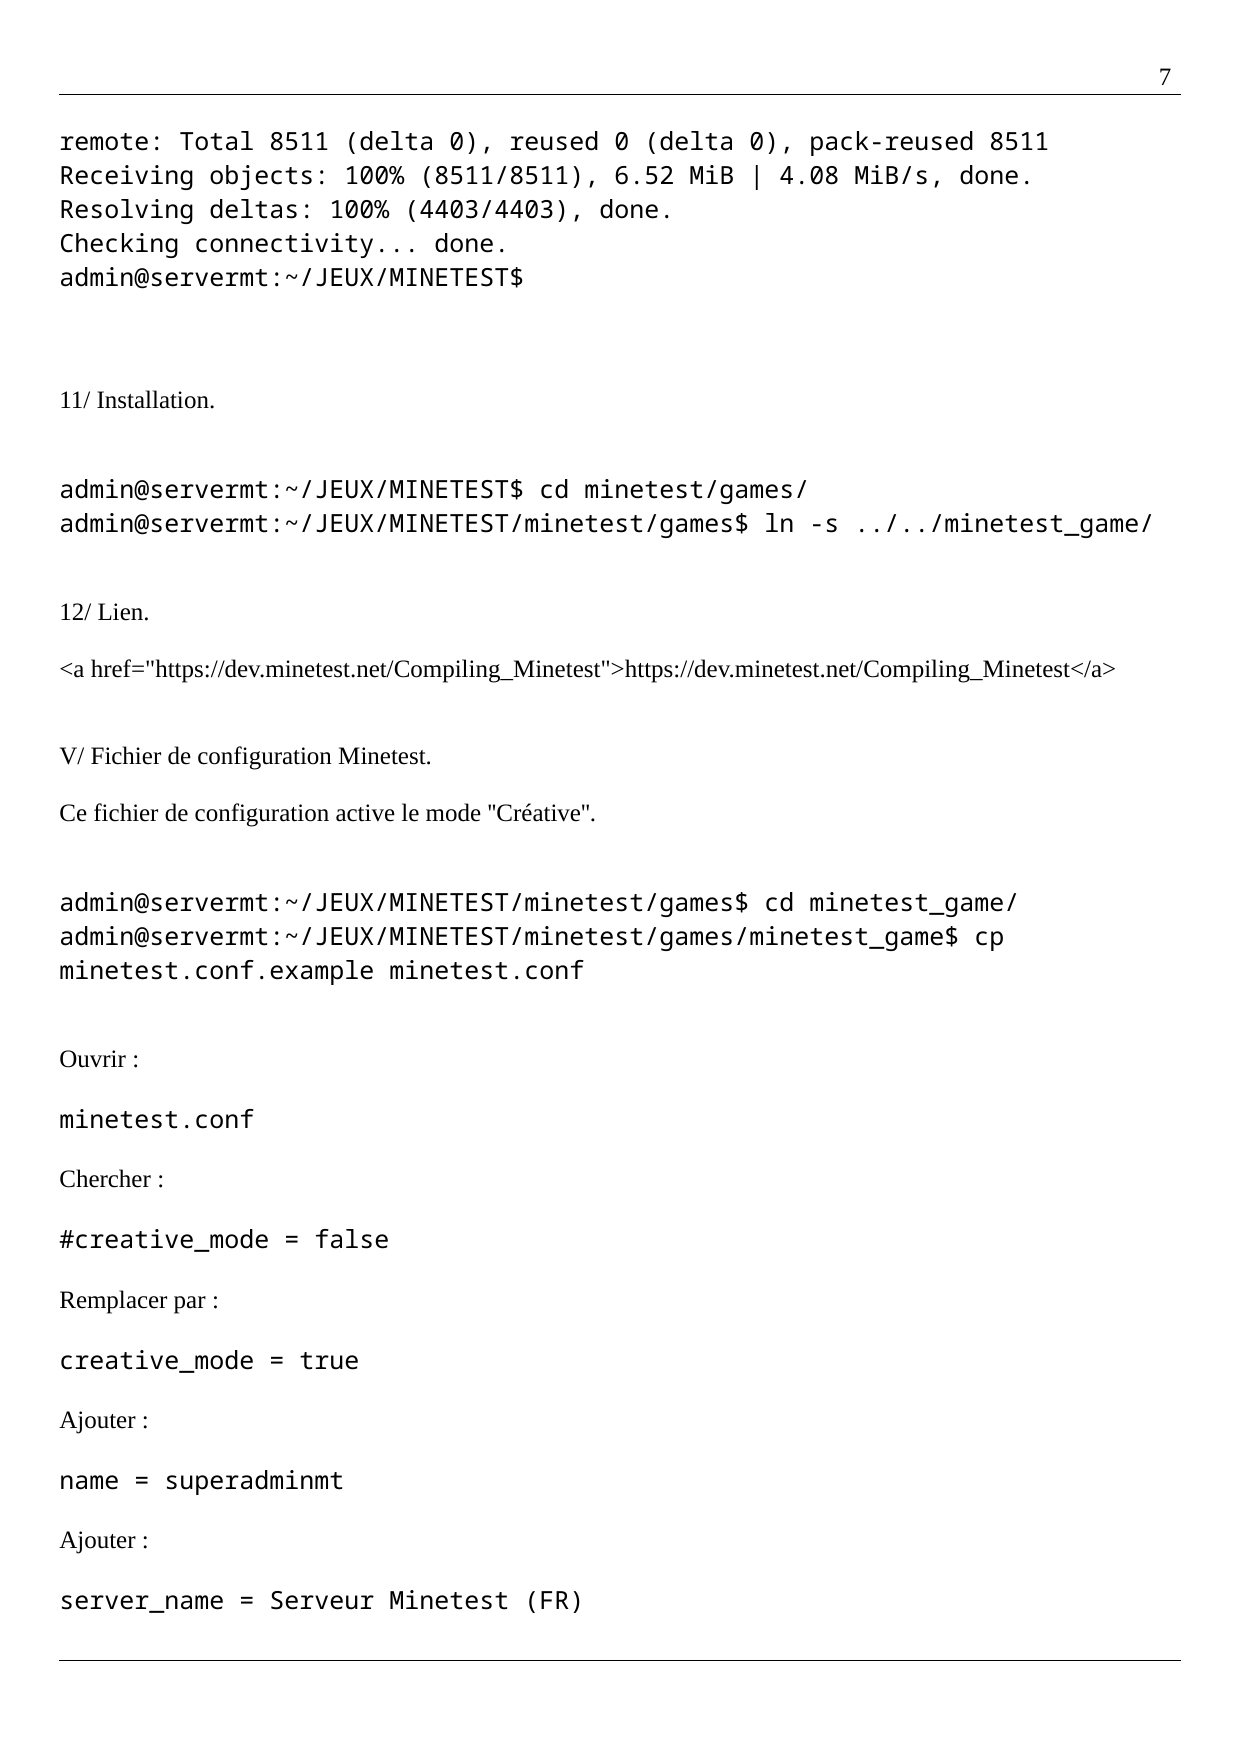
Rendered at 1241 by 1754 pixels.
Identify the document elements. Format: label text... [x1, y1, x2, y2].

text creative_mode = true [59, 1342, 1181, 1376]
text Checking connectivity... done. [59, 225, 1181, 259]
text name = superadminmt [59, 1463, 1181, 1497]
text admin@servermt:~/JEUX/MINETEST/minetest/games/minetest_game$ cp minetest.conf.example minetest.conf [59, 918, 1181, 987]
text #creative_mode = false [59, 1222, 1181, 1256]
text admin@servermt:~/JEUX/MINETEST$ [59, 259, 1181, 293]
text Ce fichier de configuration active le mode ''Créative''. [59, 798, 1181, 827]
text Ajouter : [59, 1405, 1181, 1434]
text Chercher : [59, 1164, 1181, 1193]
text Receiving objects: 100% (8511/8511), 6.52 MiB | 4.08 MiB/s, done. [59, 157, 1181, 191]
text Ouvrir : [59, 1044, 1181, 1073]
text <a href="https://dev.minetest.net/Compiling_Minetest">https://dev.minetest.net/Compiling_Minetest</a> [59, 654, 1181, 683]
text Ajouter : [59, 1525, 1181, 1554]
text server_name = Serveur Minetest (FR) [59, 1583, 1181, 1617]
text V/ Fichier de configuration Minetest. [59, 741, 1181, 769]
text Resolving deltas: 100% (4403/4403), done. [59, 191, 1181, 225]
text admin@servermt:~/JEUX/MINETEST/minetest/games$ ln -s ../../minetest_game/ [59, 505, 1181, 539]
text admin@servermt:~/JEUX/MINETEST$ cd minetest/games/ [59, 471, 1181, 505]
text admin@servermt:~/JEUX/MINETEST/minetest/games$ cd minetest_game/ [59, 884, 1181, 918]
text 12/ Lien. [59, 597, 1181, 626]
text minetest.conf [59, 1102, 1181, 1136]
text remote: Total 8511 (delta 0), reused 0 (delta 0), pack-reused 8511 [59, 123, 1181, 157]
text 11/ Installation. [59, 385, 1181, 414]
text Remplacer par : [59, 1285, 1181, 1313]
